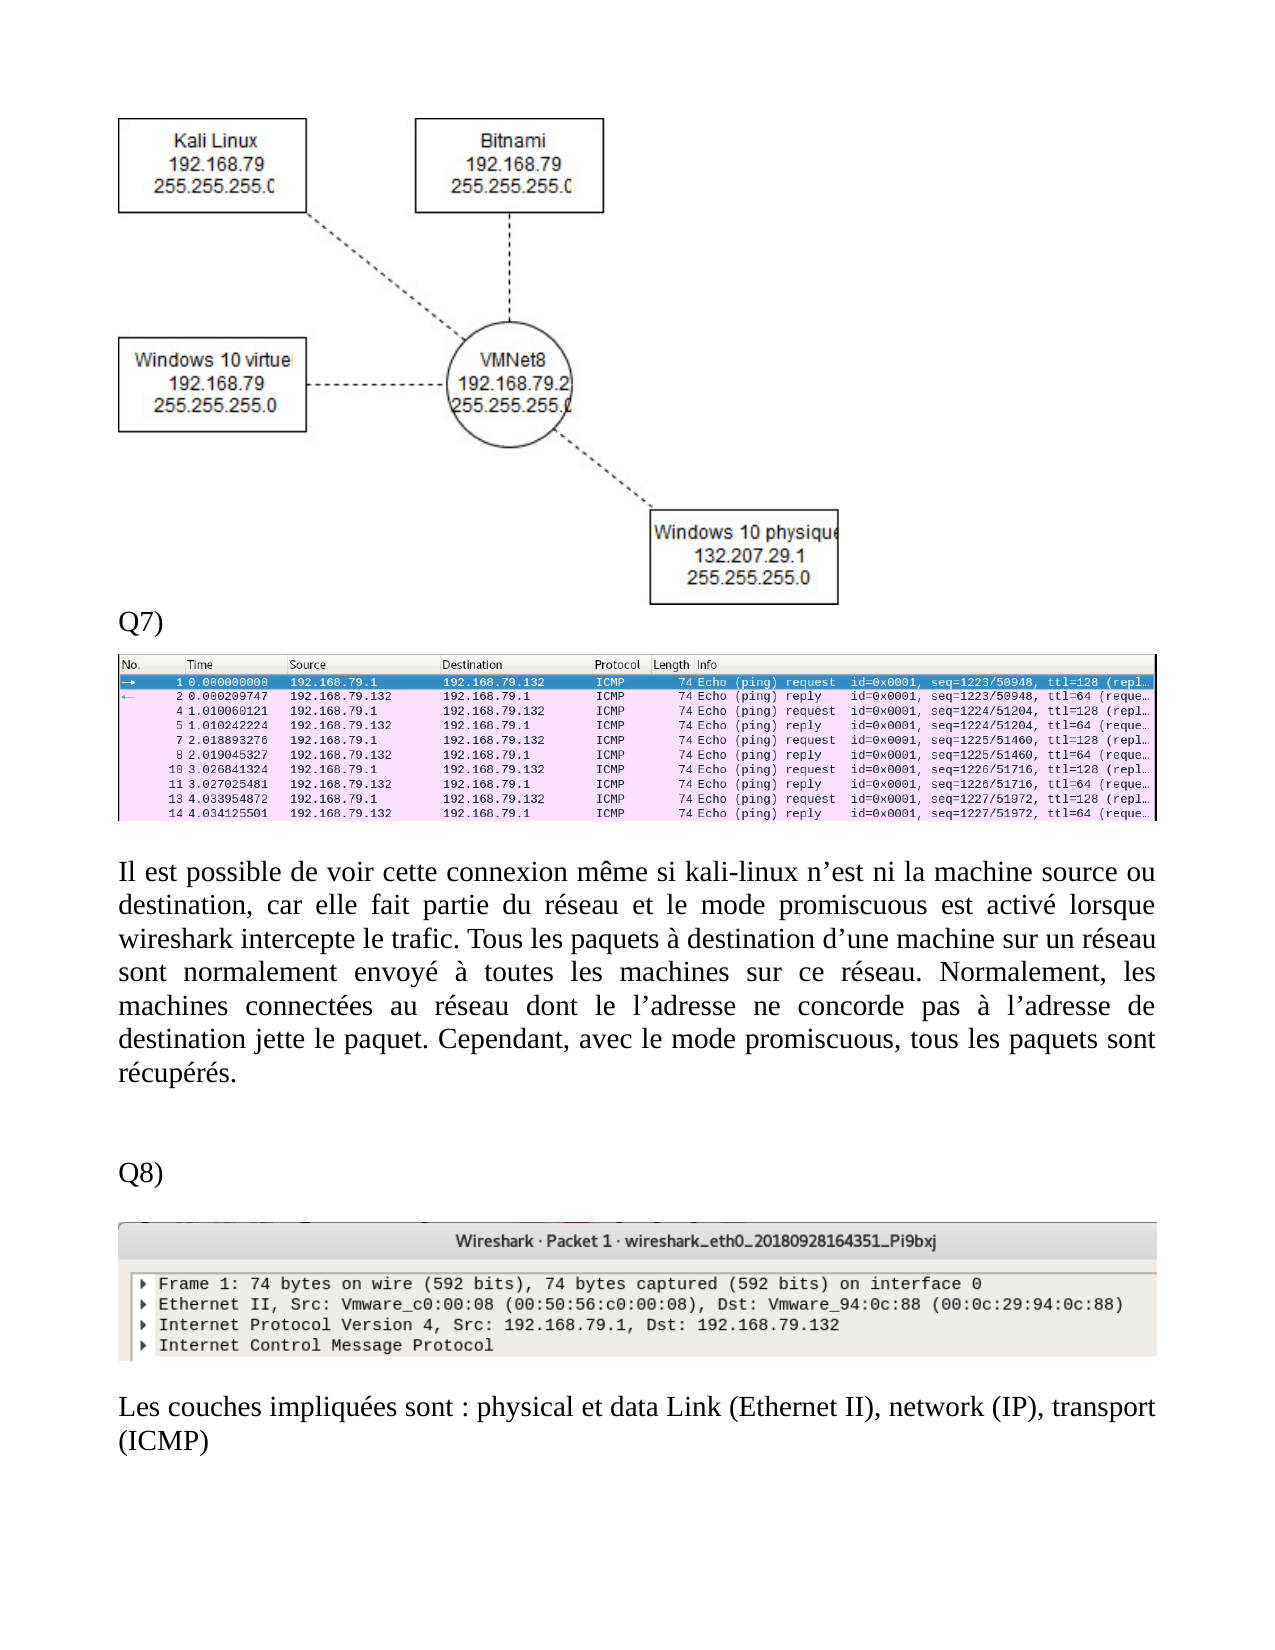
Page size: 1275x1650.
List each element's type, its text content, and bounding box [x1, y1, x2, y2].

text Q7) [118, 604, 1157, 638]
text Q8) [118, 1156, 1157, 1189]
text Il est possible de voir cette connexion même si kali-linux n’est ni la machine source ou destination, car elle fait partie du réseau et le mode promiscuous est activé lorsque wireshark intercepte le trafic. Tous les paquets à destination d’une machine sur un réseau sont normalement envoyé à toutes les machines sur ce réseau. Normalement, les machines connectées au réseau dont le l’adresse ne concorde pas à l’adresse de destination jette le paquet. Cependant, avec le mode promiscuous, tous les paquets sont récupérés. [118, 854, 1157, 1088]
text Les couches impliquées sont : physical et data Link (Ethernet II), network (IP), transport (ICMP) [118, 1389, 1157, 1456]
